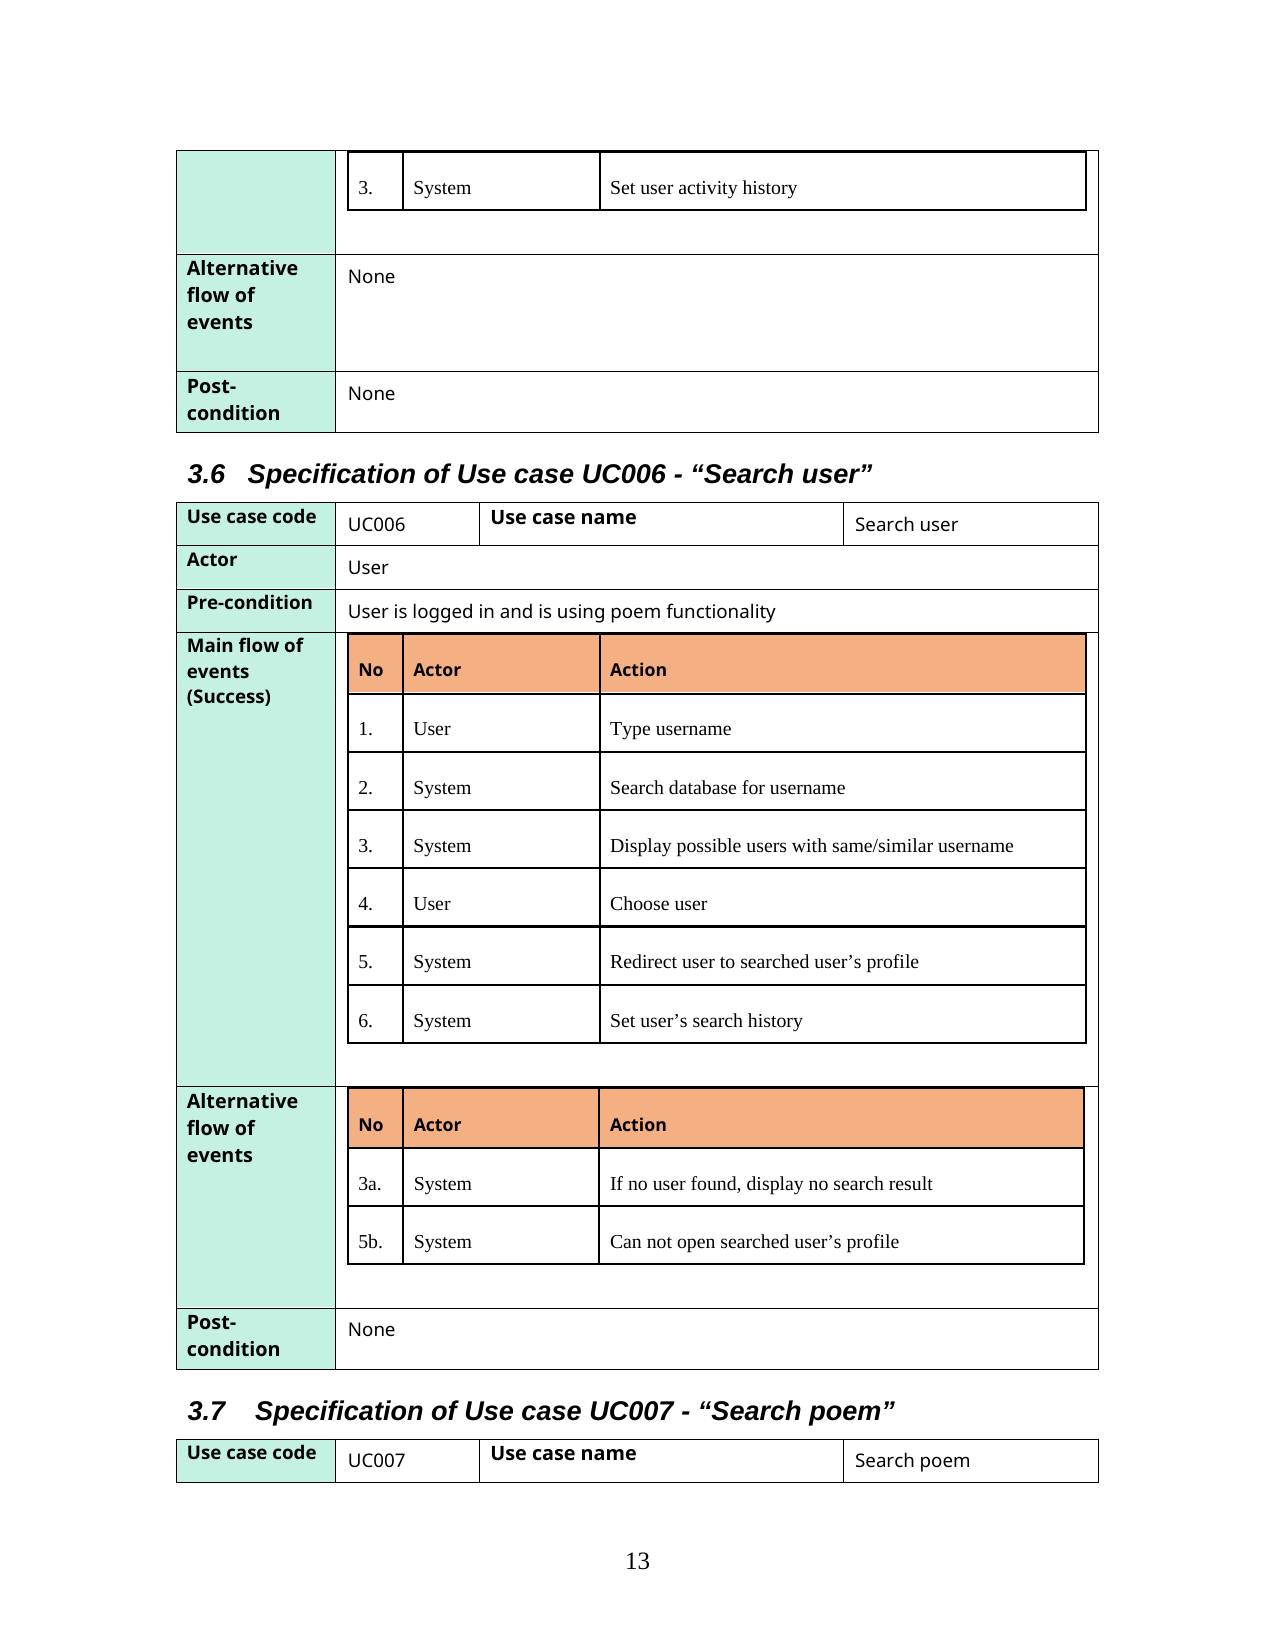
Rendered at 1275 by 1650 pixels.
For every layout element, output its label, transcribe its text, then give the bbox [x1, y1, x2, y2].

table_header Use case name [480, 503, 843, 545]
table_cell Pre-condition [177, 590, 335, 632]
table_cell Set user’s search history [601, 986, 1085, 1042]
table_cell None [336, 255, 1098, 371]
table_header No [349, 1089, 402, 1147]
table_header Search user [844, 503, 1098, 545]
table_header Action [600, 1089, 1083, 1147]
table_cell Set user activity history [601, 153, 1085, 209]
table_cell Search database for username [601, 753, 1085, 809]
table_header UC007 [336, 1440, 479, 1482]
table_cell 3. [349, 811, 402, 867]
table_cell User [336, 546, 1098, 588]
table_cell System [404, 1207, 598, 1263]
table_cell Main flow of events (Success) [177, 633, 335, 1086]
table_cell System [404, 986, 599, 1042]
table_header UC006 [336, 503, 479, 545]
table_cell Display possible users with same/similar username [601, 811, 1085, 867]
table_cell Alternative flow of events [177, 1087, 335, 1307]
table_header Use case code [177, 503, 335, 545]
table_cell 1. [349, 695, 402, 751]
table_cell Alternative flow of events [177, 255, 335, 371]
table_cell System [404, 1149, 598, 1205]
table_cell System [404, 928, 599, 983]
table_cell 3. [349, 153, 402, 209]
table_header Action [601, 635, 1085, 692]
table_cell Redirect user to searched user’s profile [601, 928, 1085, 983]
table_header Actor [404, 1089, 598, 1147]
table_cell User [404, 869, 599, 925]
table_cell Post-condition [177, 372, 335, 432]
table_cell None [336, 1309, 1098, 1369]
table_cell 4. [349, 869, 402, 925]
table_header Use case name [480, 1440, 843, 1482]
table_cell Choose user [601, 869, 1085, 925]
table_cell Post-condition [177, 1309, 335, 1369]
table_cell 6. [349, 986, 402, 1042]
table_cell [336, 151, 1098, 253]
table_cell Actor [177, 546, 335, 588]
table_header Actor [404, 635, 599, 692]
table_cell None [336, 372, 1098, 432]
table_cell System [404, 753, 599, 809]
subtitle Specification of Use case UC006 - “Search user” [187, 458, 1087, 489]
table_header No [349, 635, 402, 692]
table_cell Can not open searched user’s profile [600, 1207, 1083, 1263]
table_cell 3a. [349, 1149, 402, 1205]
subtitle Specification of Use case UC007 - “Search poem” [187, 1395, 1087, 1426]
table_header Search poem [844, 1440, 1098, 1482]
table_cell System [404, 153, 599, 209]
table_cell User [404, 695, 599, 751]
table_cell 5. [349, 928, 402, 983]
table_cell Type username [601, 695, 1085, 751]
table_cell User is logged in and is using poem functionality [336, 590, 1098, 632]
table_cell [177, 151, 335, 253]
table_header Use case code [177, 1440, 335, 1482]
table_cell 5b. [349, 1207, 402, 1263]
table_cell If no user found, display no search result [600, 1149, 1083, 1205]
table_cell [336, 633, 1098, 1086]
table_cell 2. [349, 753, 402, 809]
table_cell [336, 1087, 1098, 1307]
table_cell System [404, 811, 599, 867]
